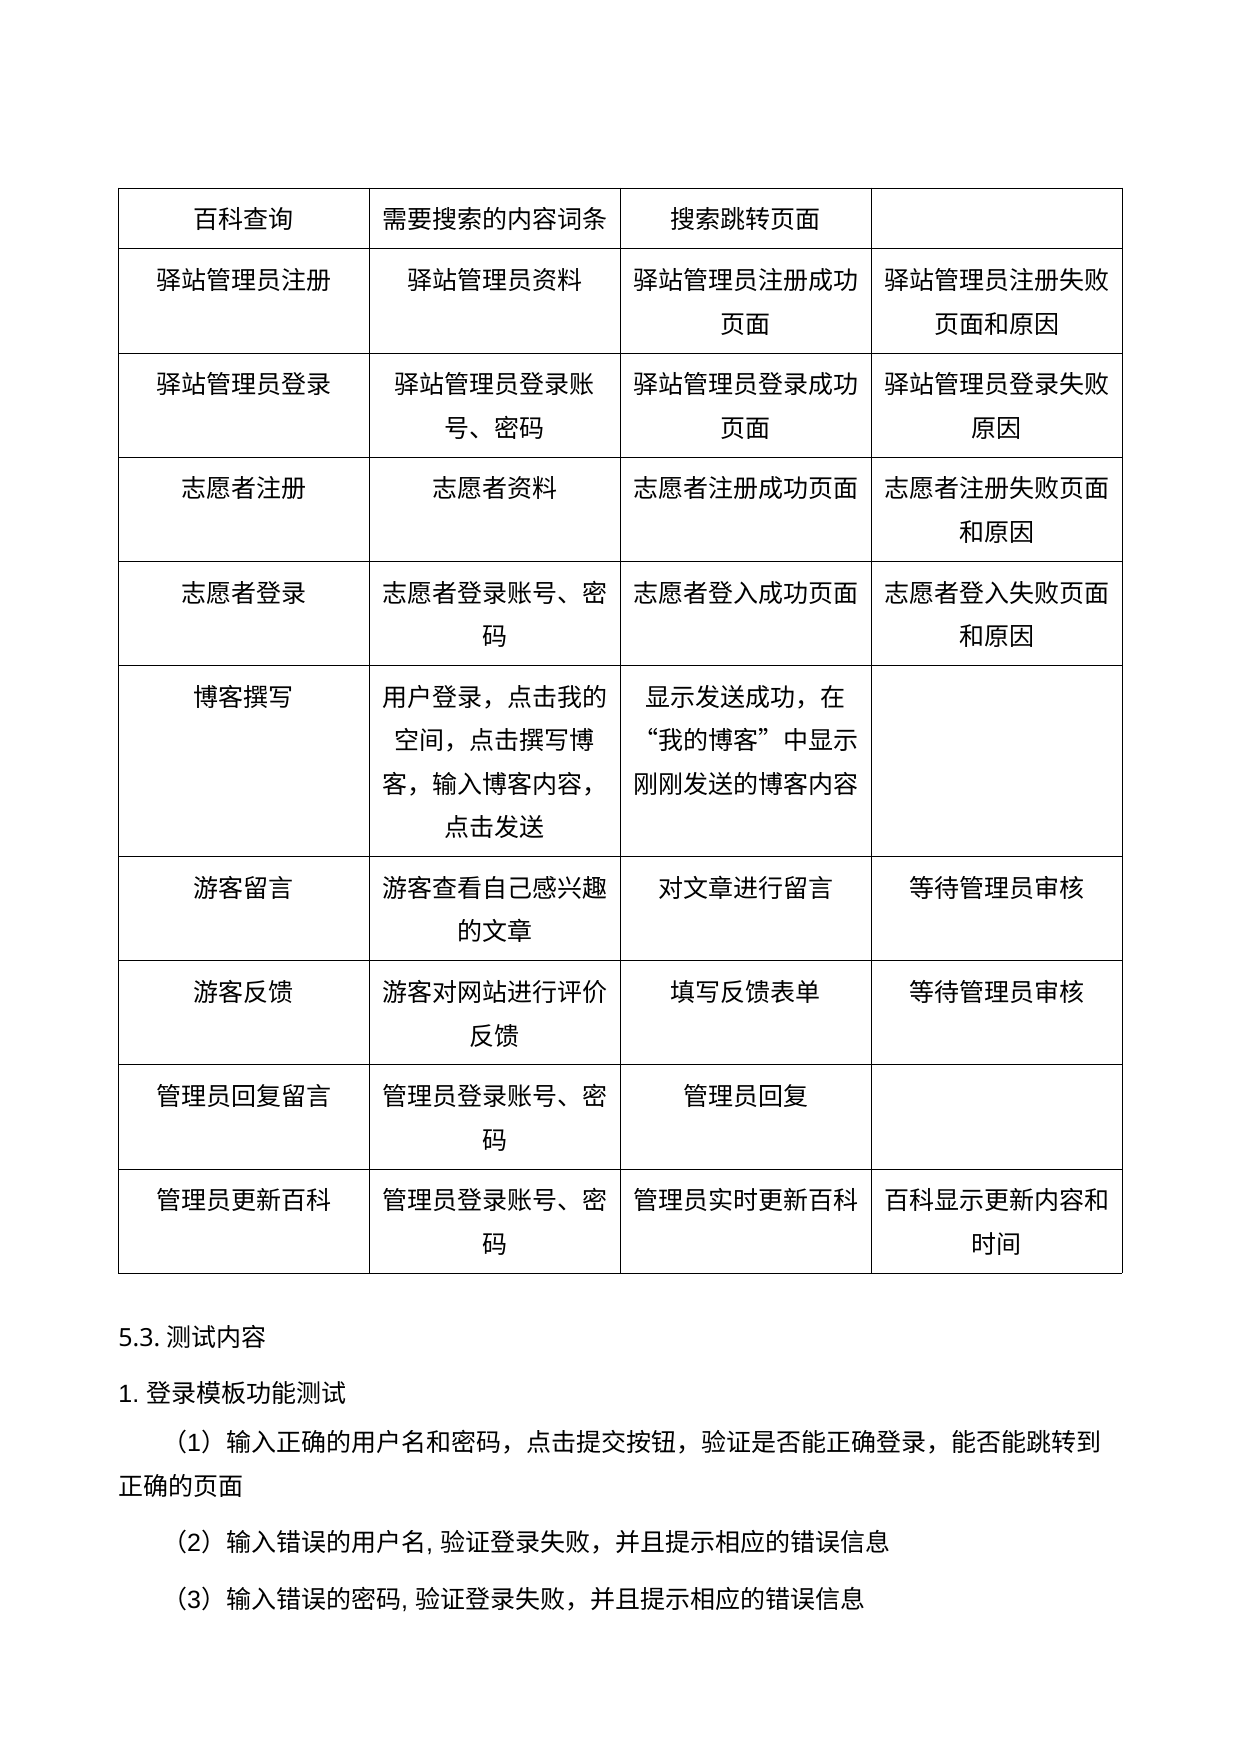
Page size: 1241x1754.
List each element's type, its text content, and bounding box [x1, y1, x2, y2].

table_cell [872, 1065, 1122, 1168]
table_cell 游客查看自己感兴趣的文章 [370, 857, 620, 960]
text （3）输入错误的密码, 验证登录失败，并且提示相应的错误信息 [118, 1579, 1122, 1615]
table_cell 用户登录，点击我的空间，点击撰写博客，输入博客内容，点击发送 [370, 666, 620, 856]
table_cell 需要搜索的内容词条 [370, 189, 620, 248]
table_cell 搜索跳转页面 [621, 189, 871, 248]
table_cell 志愿者登入成功页面 [621, 562, 871, 665]
table_cell 志愿者注册失败页面和原因 [872, 458, 1122, 561]
table_cell 志愿者登入失败页面和原因 [872, 562, 1122, 665]
text （1）输入正确的用户名和密码，点击提交按钮，验证是否能正确登录，能否能跳转到正确的页面 [118, 1423, 1122, 1503]
table_cell 驿站管理员登录账号、密码 [370, 354, 620, 457]
table_cell 游客反馈 [119, 961, 369, 1064]
table_cell 填写反馈表单 [621, 961, 871, 1064]
table_cell 驿站管理员登录 [119, 354, 369, 457]
table_cell 管理员回复留言 [119, 1065, 369, 1168]
table_cell [872, 666, 1122, 856]
table_cell 管理员实时更新百科 [621, 1170, 871, 1273]
table_cell 志愿者登录 [119, 562, 369, 665]
table_cell 志愿者资料 [370, 458, 620, 561]
table_cell 博客撰写 [119, 666, 369, 856]
table_cell 管理员登录账号、密码 [370, 1170, 620, 1273]
text （2）输入错误的用户名, 验证登录失败，并且提示相应的错误信息 [118, 1523, 1122, 1559]
table_cell 驿站管理员注册成功页面 [621, 249, 871, 352]
table_cell 管理员登录账号、密码 [370, 1065, 620, 1168]
table_cell 驿站管理员登录成功页面 [621, 354, 871, 457]
table_cell 志愿者注册成功页面 [621, 458, 871, 561]
table_cell 显示发送成功，在“我的博客”中显示刚刚发送的博客内容 [621, 666, 871, 856]
table_cell 游客留言 [119, 857, 369, 960]
table_cell 管理员更新百科 [119, 1170, 369, 1273]
subtitle 登录模板功能测试 [118, 1373, 1122, 1409]
subtitle 测试内容 [118, 1318, 1122, 1354]
table_cell 驿站管理员登录失败原因 [872, 354, 1122, 457]
table_cell 管理员回复 [621, 1065, 871, 1168]
table_cell 驿站管理员注册失败页面和原因 [872, 249, 1122, 352]
table_cell [872, 189, 1122, 248]
table_cell 志愿者注册 [119, 458, 369, 561]
table_cell 志愿者登录账号、密码 [370, 562, 620, 665]
table_cell 百科查询 [119, 189, 369, 248]
table_cell 等待管理员审核 [872, 961, 1122, 1064]
table_cell 百科显示更新内容和时间 [872, 1170, 1122, 1273]
table_cell 游客对网站进行评价反馈 [370, 961, 620, 1064]
table_cell 等待管理员审核 [872, 857, 1122, 960]
table_cell 驿站管理员注册 [119, 249, 369, 352]
table_cell 对文章进行留言 [621, 857, 871, 960]
table_cell 驿站管理员资料 [370, 249, 620, 352]
